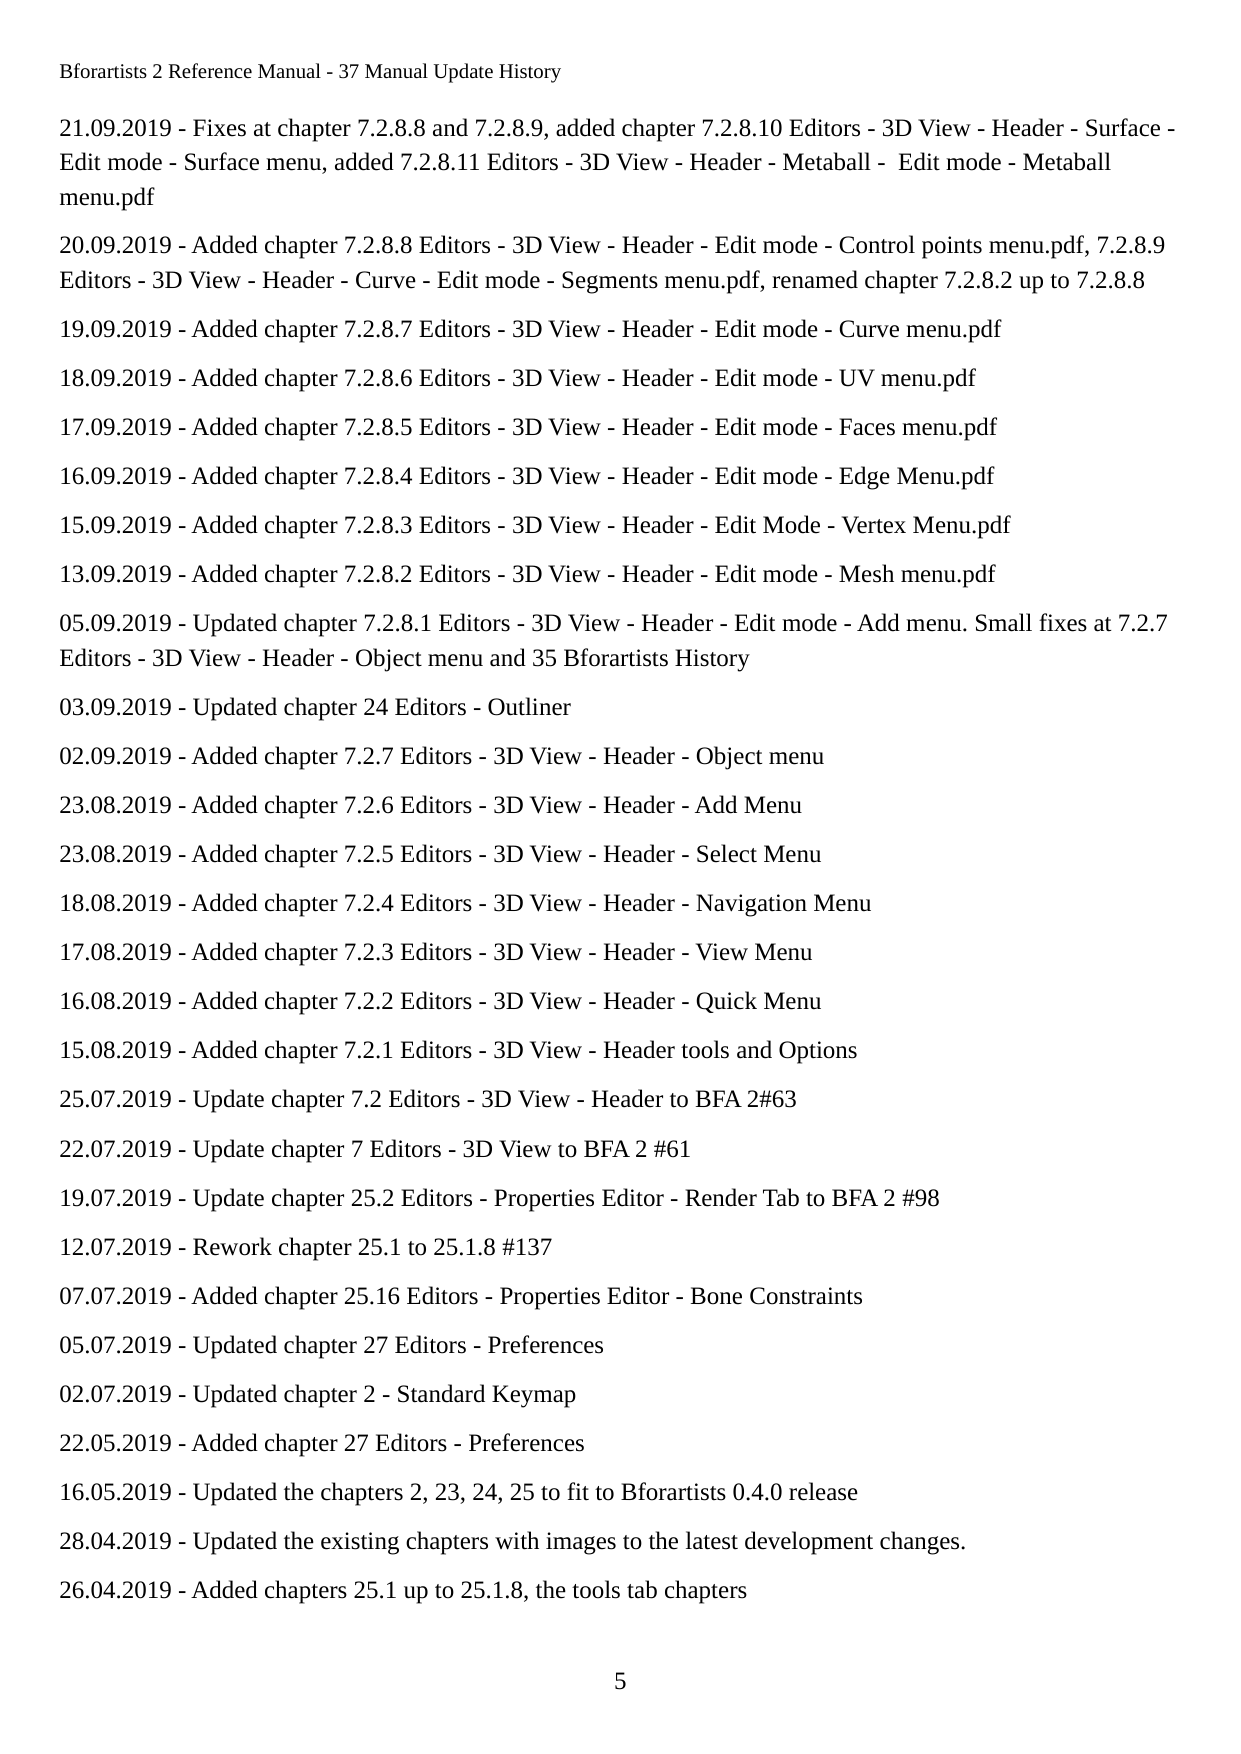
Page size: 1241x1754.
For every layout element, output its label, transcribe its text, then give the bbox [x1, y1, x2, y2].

text 17.09.2019 - Added chapter 7.2.8.5 Editors - 3D View - Header - Edit mode - Faces menu.pdf [59, 412, 1181, 441]
text 02.07.2019 - Updated chapter 2 - Standard Keymap [59, 1379, 1181, 1408]
text 20.09.2019 - Added chapter 7.2.8.8 Editors - 3D View - Header - Edit mode - Control points menu.pdf, 7.2.8.9 Editors - 3D View - Header - Curve - Edit mode - Segments menu.pdf, renamed chapter 7.2.8.2 up to 7.2.8.8 [59, 231, 1181, 294]
text 12.07.2019 - Rework chapter 25.1 to 25.1.8 #137 [59, 1232, 1181, 1261]
text 05.07.2019 - Updated chapter 27 Editors - Preferences [59, 1330, 1181, 1359]
text 19.09.2019 - Added chapter 7.2.8.7 Editors - 3D View - Header - Edit mode - Curve menu.pdf [59, 314, 1181, 343]
text 13.09.2019 - Added chapter 7.2.8.2 Editors - 3D View - Header - Edit mode - Mesh menu.pdf [59, 559, 1181, 588]
text 15.09.2019 - Added chapter 7.2.8.3 Editors - 3D View - Header - Edit Mode - Vertex Menu.pdf [59, 510, 1181, 539]
text 17.08.2019 - Added chapter 7.2.3 Editors - 3D View - Header - View Menu [59, 937, 1181, 966]
text 23.08.2019 - Added chapter 7.2.6 Editors - 3D View - Header - Add Menu [59, 790, 1181, 819]
text 26.04.2019 - Added chapters 25.1 up to 25.1.8, the tools tab chapters [59, 1575, 1181, 1604]
text 16.09.2019 - Added chapter 7.2.8.4 Editors - 3D View - Header - Edit mode - Edge Menu.pdf [59, 461, 1181, 490]
text 16.05.2019 - Updated the chapters 2, 23, 24, 25 to fit to Bforartists 0.4.0 release [59, 1477, 1181, 1506]
text 19.07.2019 - Update chapter 25.2 Editors - Properties Editor - Render Tab to BFA 2 #98 [59, 1183, 1181, 1211]
text 25.07.2019 - Update chapter 7.2 Editors - 3D View - Header to BFA 2#63 [59, 1084, 1181, 1113]
text 03.09.2019 - Updated chapter 24 Editors - Outliner [59, 692, 1181, 721]
text 21.09.2019 - Fixes at chapter 7.2.8.8 and 7.2.8.9, added chapter 7.2.8.10 Editors - 3D View - Header - Surface - Edit mode - Surface menu, added 7.2.8.11 Editors - 3D View - Header - Metaball - Edit mode - Metaball menu.pdf [59, 113, 1181, 210]
text 28.04.2019 - Updated the existing chapters with images to the latest development changes. [59, 1526, 1181, 1555]
text 07.07.2019 - Added chapter 25.16 Editors - Properties Editor - Bone Constraints [59, 1281, 1181, 1309]
text 22.07.2019 - Update chapter 7 Editors - 3D View to BFA 2 #61 [59, 1134, 1181, 1162]
text 02.09.2019 - Added chapter 7.2.7 Editors - 3D View - Header - Object menu [59, 741, 1181, 770]
text 18.08.2019 - Added chapter 7.2.4 Editors - 3D View - Header - Navigation Menu [59, 888, 1181, 917]
text 16.08.2019 - Added chapter 7.2.2 Editors - 3D View - Header - Quick Menu [59, 986, 1181, 1015]
text 23.08.2019 - Added chapter 7.2.5 Editors - 3D View - Header - Select Menu [59, 839, 1181, 868]
text 22.05.2019 - Added chapter 27 Editors - Preferences [59, 1428, 1181, 1457]
text 15.08.2019 - Added chapter 7.2.1 Editors - 3D View - Header tools and Options [59, 1036, 1181, 1064]
text 05.09.2019 - Updated chapter 7.2.8.1 Editors - 3D View - Header - Edit mode - Add menu. Small fixes at 7.2.7 Editors - 3D View - Header - Object menu and 35 Bforartists History [59, 608, 1181, 672]
text 18.09.2019 - Added chapter 7.2.8.6 Editors - 3D View - Header - Edit mode - UV menu.pdf [59, 363, 1181, 392]
